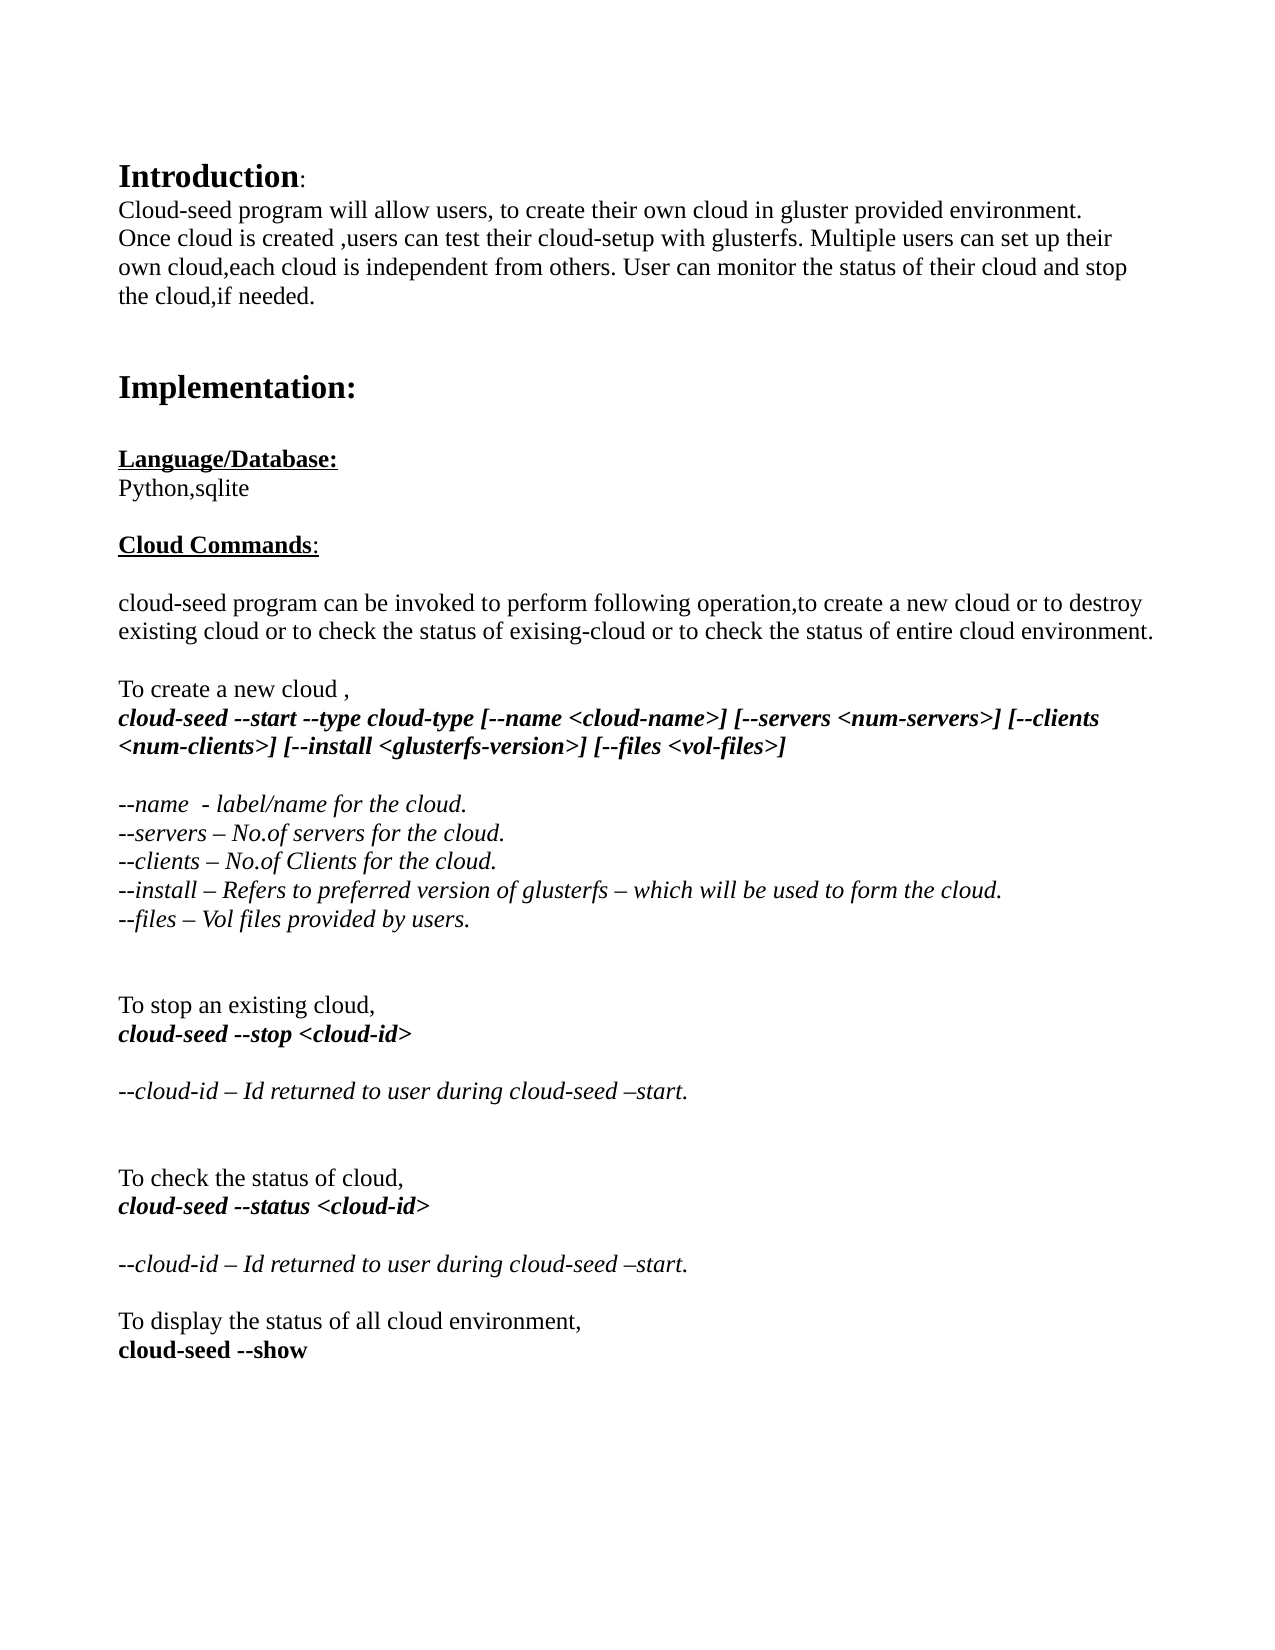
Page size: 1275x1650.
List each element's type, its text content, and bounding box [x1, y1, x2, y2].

text --clients – No.of Clients for the cloud. [118, 846, 1157, 875]
text To create a new cloud , [118, 674, 1157, 703]
text cloud-seed --stop <cloud-id> [118, 1019, 1157, 1048]
text Implementation: [118, 367, 1157, 406]
text Cloud-seed program will allow users, to create their own cloud in gluster provided environment. [118, 195, 1157, 223]
text Cloud Commands: [118, 530, 1157, 559]
text cloud-seed program can be invoked to perform following operation,to create a new cloud or to destroy existing cloud or to check the status of exising-cloud or to check the status of entire cloud environment. [118, 588, 1157, 645]
text --cloud-id – Id returned to user during cloud-seed –start. [118, 1076, 1157, 1105]
text cloud-seed --status <cloud-id> [118, 1191, 1157, 1220]
text To check the status of cloud, [118, 1163, 1157, 1191]
text --files – Vol files provided by users. [118, 904, 1157, 933]
text To display the status of all cloud environment, [118, 1306, 1157, 1335]
text Once cloud is created ,users can test their cloud-setup with glusterfs. Multiple users can set up their own cloud,each cloud is independent from others. User can monitor the status of their cloud and stop the cloud,if needed. [118, 223, 1157, 310]
text Python,sqlite [118, 473, 1157, 501]
text To stop an existing cloud, [118, 990, 1157, 1019]
text --cloud-id – Id returned to user during cloud-seed –start. [118, 1249, 1157, 1278]
text Introduction: [118, 156, 1157, 195]
text --install – Refers to preferred version of glusterfs – which will be used to form the cloud. [118, 875, 1157, 904]
text Language/Database: [118, 444, 1157, 473]
text --name - label/name for the cloud. [118, 789, 1157, 818]
text --servers – No.of servers for the cloud. [118, 818, 1157, 846]
text cloud-seed --show [118, 1335, 1157, 1364]
text cloud-seed --start --type cloud-type [--name <cloud-name>] [--servers <num-servers>] [--clients <num-clients>] [--install <glusterfs-version>] [--files <vol-files>] [118, 703, 1157, 760]
